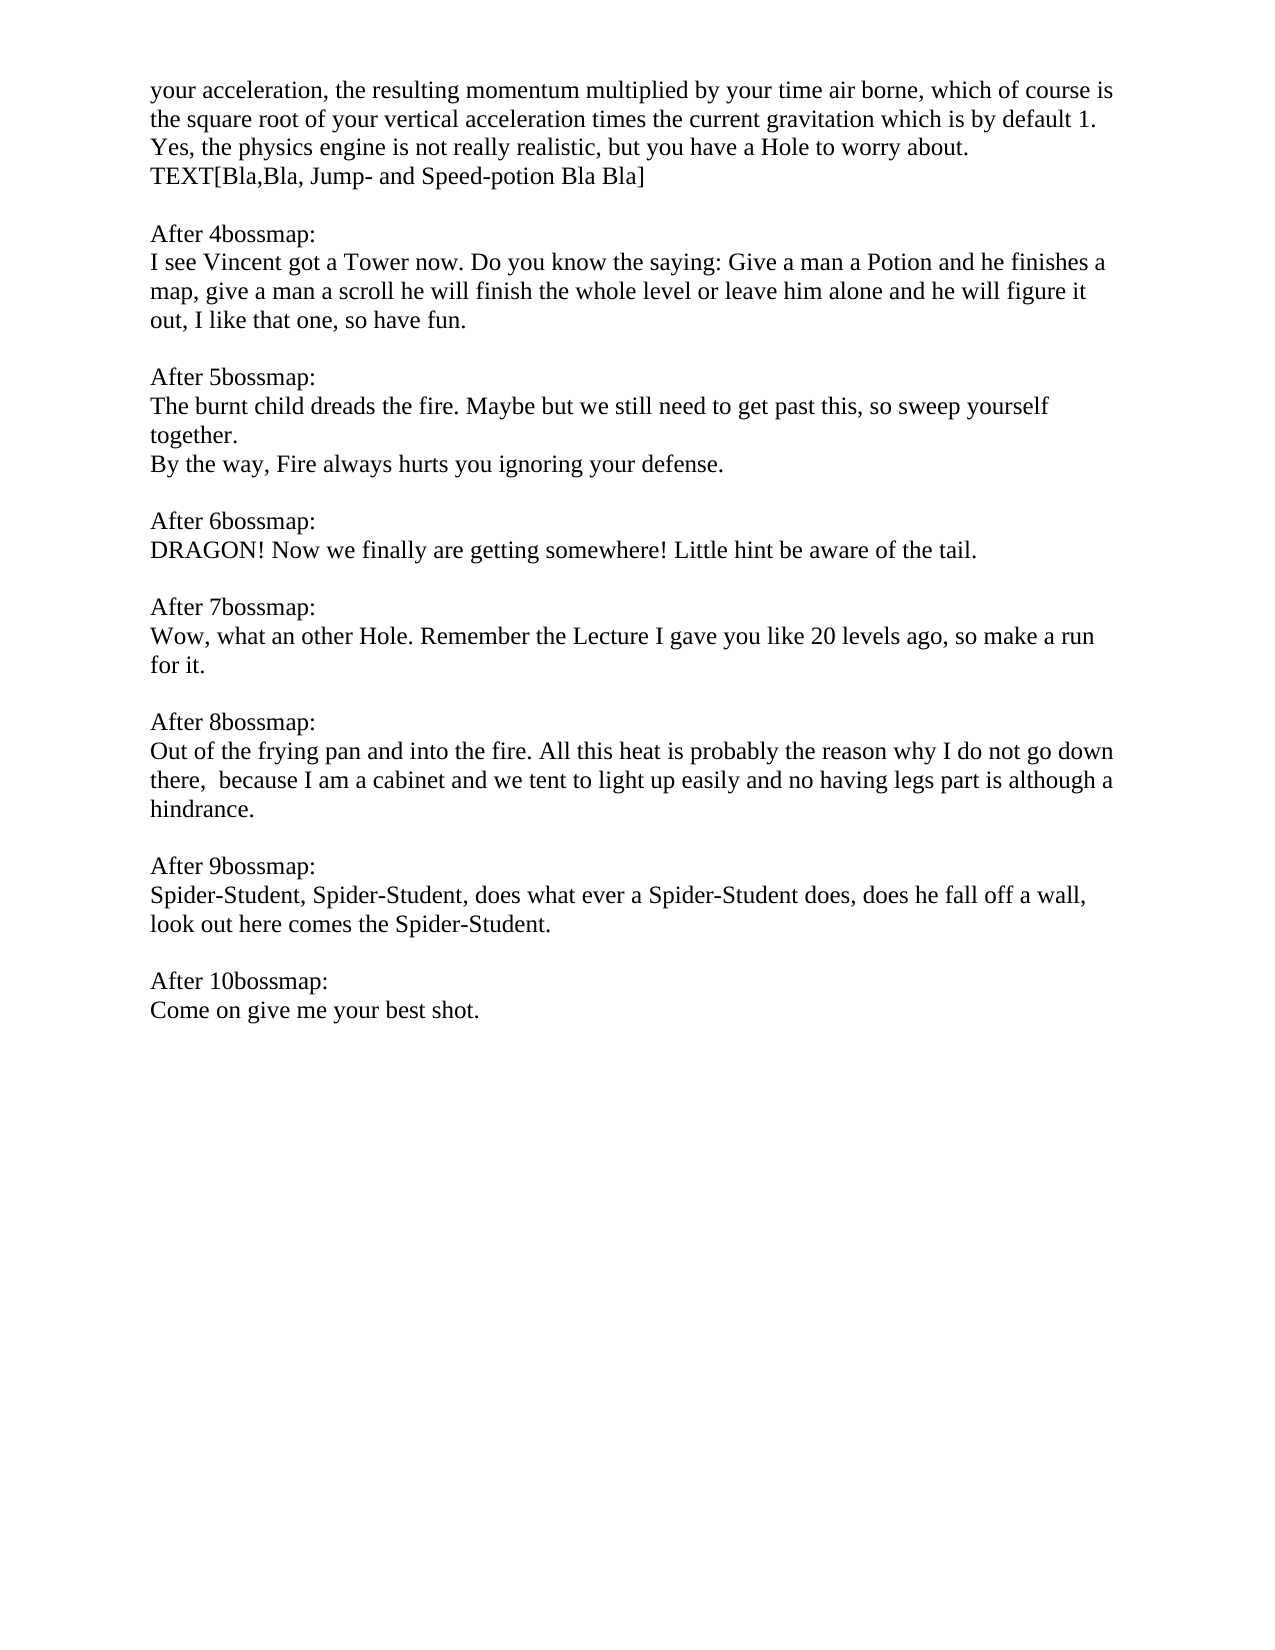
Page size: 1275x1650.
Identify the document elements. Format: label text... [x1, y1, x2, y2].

text The burnt child dreads the fire. Maybe but we still need to get past this, so sweep yourself together. [150, 391, 1125, 449]
text After 7bossmap: [150, 592, 1125, 621]
text By the way, Fire always hurts you ignoring your defense. [150, 449, 1125, 477]
text After 6bossmap: [150, 506, 1125, 535]
text TEXT[Bla,Bla, Jump- and Speed-potion Bla Bla] [150, 161, 1125, 190]
text Wow, what an other Hole. Remember the Lecture I gave you like 20 levels ago, so make a run for it. [150, 621, 1125, 679]
text After 9bossmap: [150, 851, 1125, 880]
text After 8bossmap: [150, 707, 1125, 736]
text Out of the frying pan and into the fire. All this heat is probably the reason why I do not go down there, because I am a cabinet and we tent to light up easily and no having legs part is although a hindrance. [150, 736, 1125, 822]
text your acceleration, the resulting momentum multiplied by your time air borne, which of course is the square root of your vertical acceleration times the current gravitation which is by default 1. Yes, the physics engine is not really realistic, but you have a Hole to worry about. [150, 75, 1125, 161]
text After 5bossmap: [150, 362, 1125, 391]
text I see Vincent got a Tower now. Do you know the saying: Give a man a Potion and he finishes a map, give a man a scroll he will finish the whole level or leave him alone and he will figure it out, I like that one, so have fun. [150, 247, 1125, 334]
text Spider-Student, Spider-Student, does what ever a Spider-Student does, does he fall off a wall, look out here comes the Spider-Student. [150, 880, 1125, 937]
text DRAGON! Now we finally are getting somewhere! Little hint be aware of the tail. [150, 535, 1125, 564]
text After 4bossmap: [150, 219, 1125, 247]
text After 10bossmap: [150, 966, 1125, 995]
text Come on give me your best shot. [150, 995, 1125, 1024]
